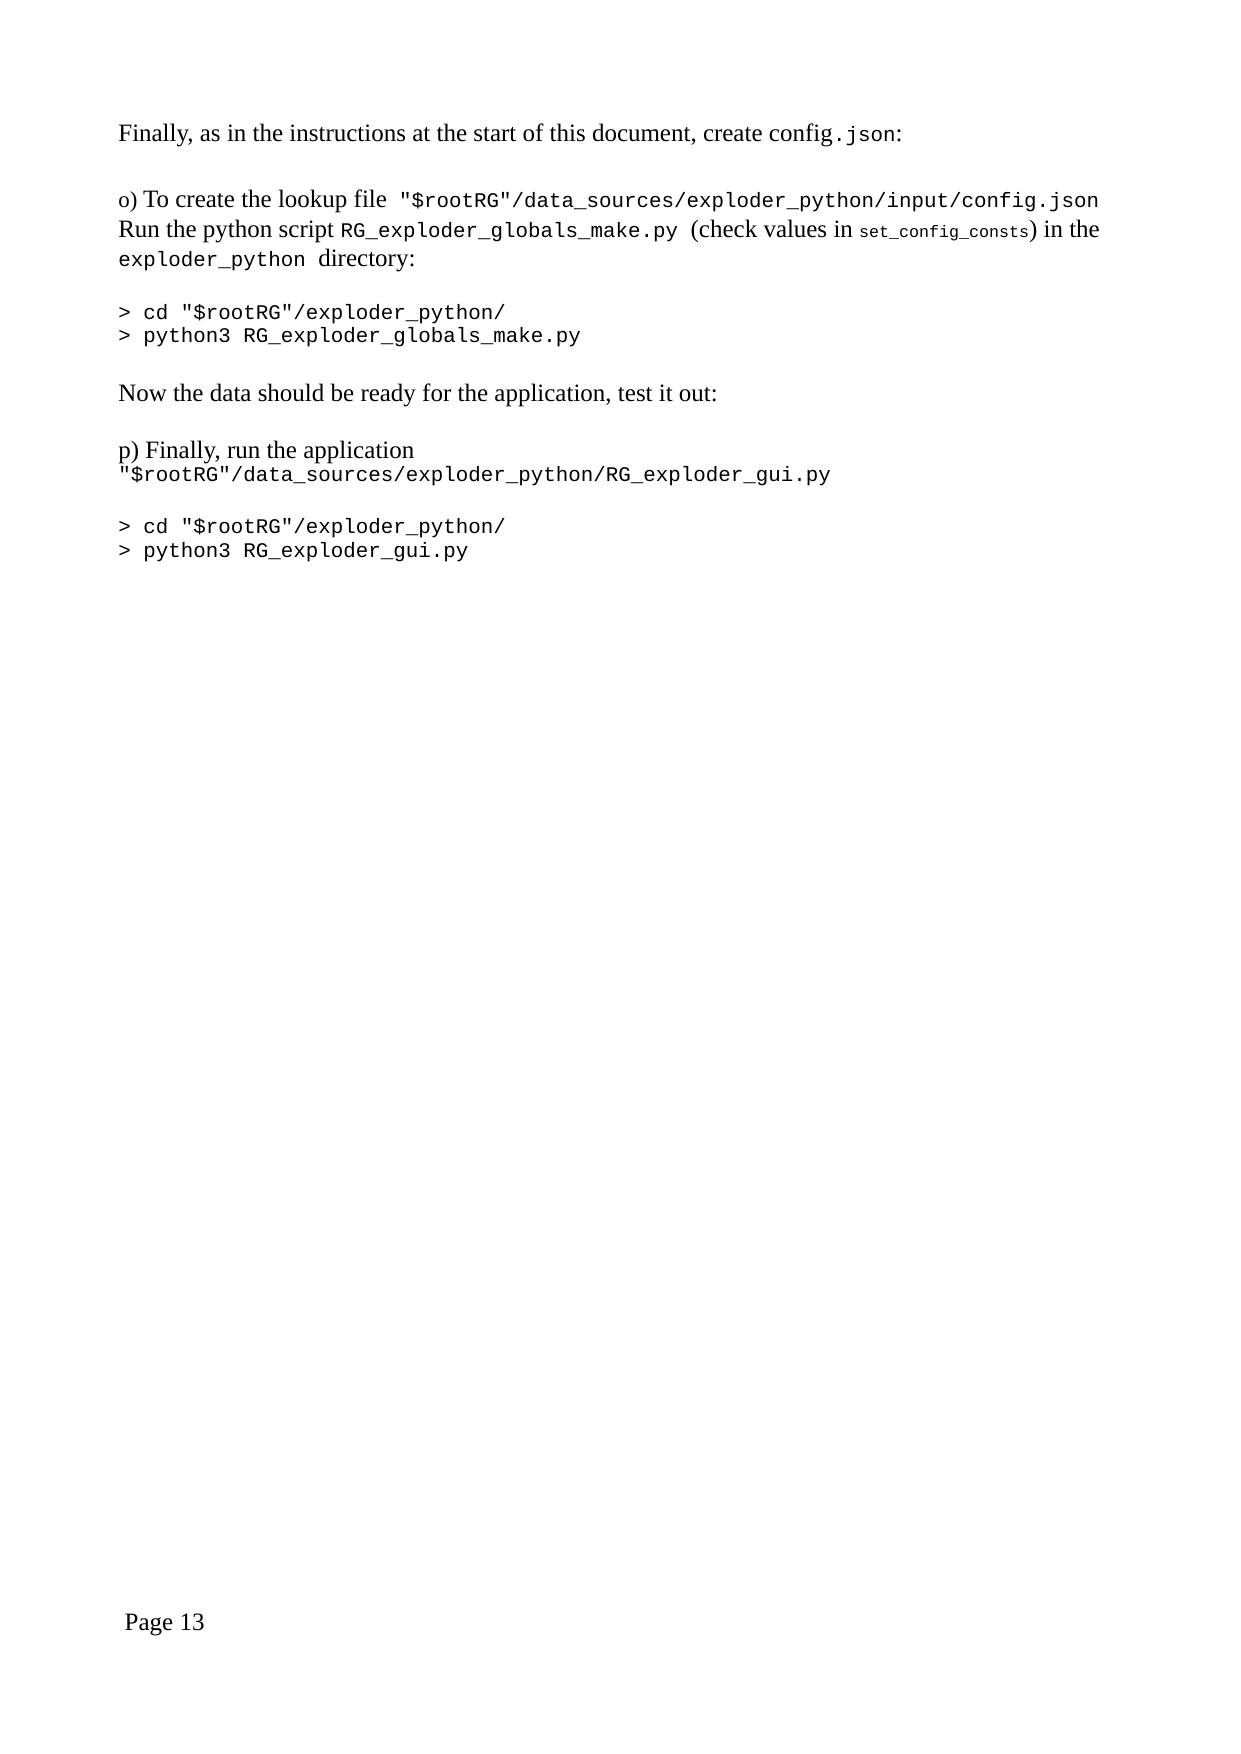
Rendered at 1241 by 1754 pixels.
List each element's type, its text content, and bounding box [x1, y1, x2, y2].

text > python3 RG_exploder_gui.py [118, 540, 1122, 564]
text > cd "$rootRG"/exploder_python/ [118, 516, 1122, 540]
text Now the data should be ready for the application, test it out: [118, 378, 1122, 407]
text > cd "$rootRG"/exploder_python/ [118, 302, 1122, 325]
text Finally, as in the instructions at the start of this document, create config.json: [118, 118, 1122, 148]
text Run the python script RG_exploder_globals_make.py (check values in set_config_consts) in the exploder_python directory: [118, 214, 1122, 273]
text > python3 RG_exploder_globals_make.py [118, 325, 1122, 349]
text p) Finally, run the application "$rootRG"/data_sources/exploder_python/RG_exploder_gui.py [118, 435, 1122, 488]
text o) To create the lookup file "$rootRG"/data_sources/exploder_python/input/config.json [118, 184, 1122, 214]
